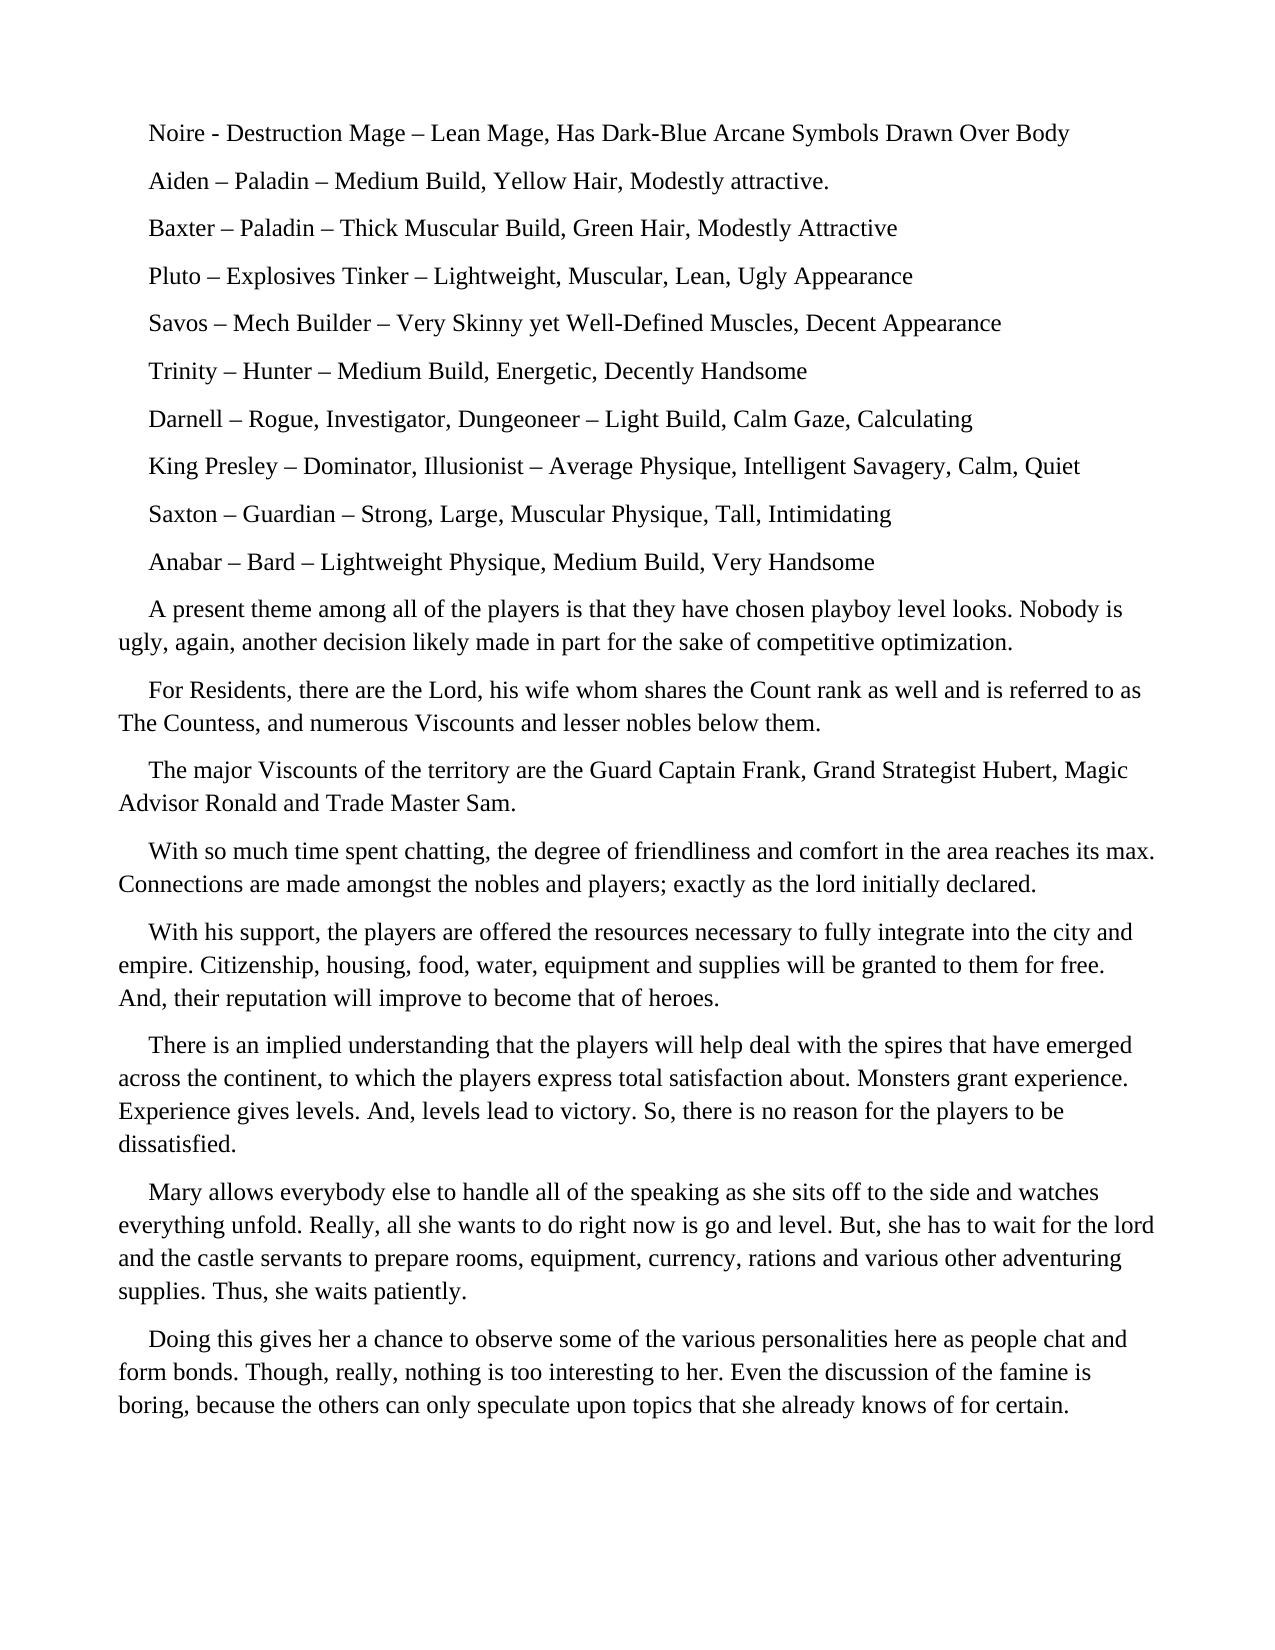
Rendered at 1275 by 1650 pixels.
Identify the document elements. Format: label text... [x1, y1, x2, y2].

text The major Viscounts of the territory are the Guard Captain Frank, Grand Strategist Hubert, Magic Advisor Ronald and Trade Master Sam. [118, 755, 1157, 817]
text There is an implied understanding that the players will help deal with the spires that have emerged across the continent, to which the players express total satisfaction about. Monsters grant experience. Experience gives levels. And, levels lead to victory. So, there is no reason for the players to be dissatisfied. [118, 1030, 1157, 1158]
text With so much time spent chatting, the degree of friendliness and comfort in the area reaches its max. Connections are made amongst the nobles and players; exactly as the lord initially declared. [118, 836, 1157, 898]
text For Residents, there are the Lord, his wife whom shares the Count rank as well and is referred to as The Countess, and numerous Viscounts and lesser nobles below them. [118, 675, 1157, 737]
text Pluto – Explosives Tinker – Lightweight, Muscular, Lean, Ugly Appearance [118, 261, 1157, 290]
text Darnell – Rogue, Investigator, Dungeoneer – Light Build, Calm Gaze, Calculating [118, 404, 1157, 432]
text Anabar – Bard – Lightweight Physique, Medium Build, Very Handsome [118, 547, 1157, 575]
text Trinity – Hunter – Medium Build, Energetic, Decently Handsome [118, 356, 1157, 385]
text Baxter – Paladin – Thick Muscular Build, Green Hair, Modestly Attractive [118, 213, 1157, 242]
text Mary allows everybody else to handle all of the speaking as she sits off to the side and watches everything unfold. Really, all she wants to do right now is go and level. But, she has to wait for the lord and the castle servants to prepare rooms, equipment, currency, rations and various other adventuring supplies. Thus, she waits patiently. [118, 1177, 1157, 1305]
text Noire - Destruction Mage – Lean Mage, Has Dark-Blue Arcane Symbols Drawn Over Body [118, 118, 1157, 147]
text With his support, the players are offered the resources necessary to fully integrate into the city and empire. Citizenship, housing, food, water, equipment and supplies will be granted to them for free. And, their reputation will improve to become that of heroes. [118, 917, 1157, 1011]
text Aiden – Paladin – Medium Build, Yellow Hair, Modestly attractive. [118, 166, 1157, 194]
text King Presley – Dominator, Illusionist – Average Physique, Intelligent Savagery, Calm, Quiet [118, 451, 1157, 480]
text Saxton – Guardian – Strong, Large, Muscular Physique, Tall, Intimidating [118, 499, 1157, 528]
text Savos – Mech Builder – Very Skinny yet Well-Defined Muscles, Decent Appearance [118, 308, 1157, 337]
text Doing this gives her a chance to observe some of the various personalities here as people chat and form bonds. Though, really, nothing is too interesting to her. Even the discussion of the famine is boring, because the others can only speculate upon topics that she already knows of for certain. [118, 1324, 1157, 1418]
text A present theme among all of the players is that they have chosen playboy level looks. Nobody is ugly, again, another decision likely made in part for the sake of competitive optimization. [118, 594, 1157, 656]
